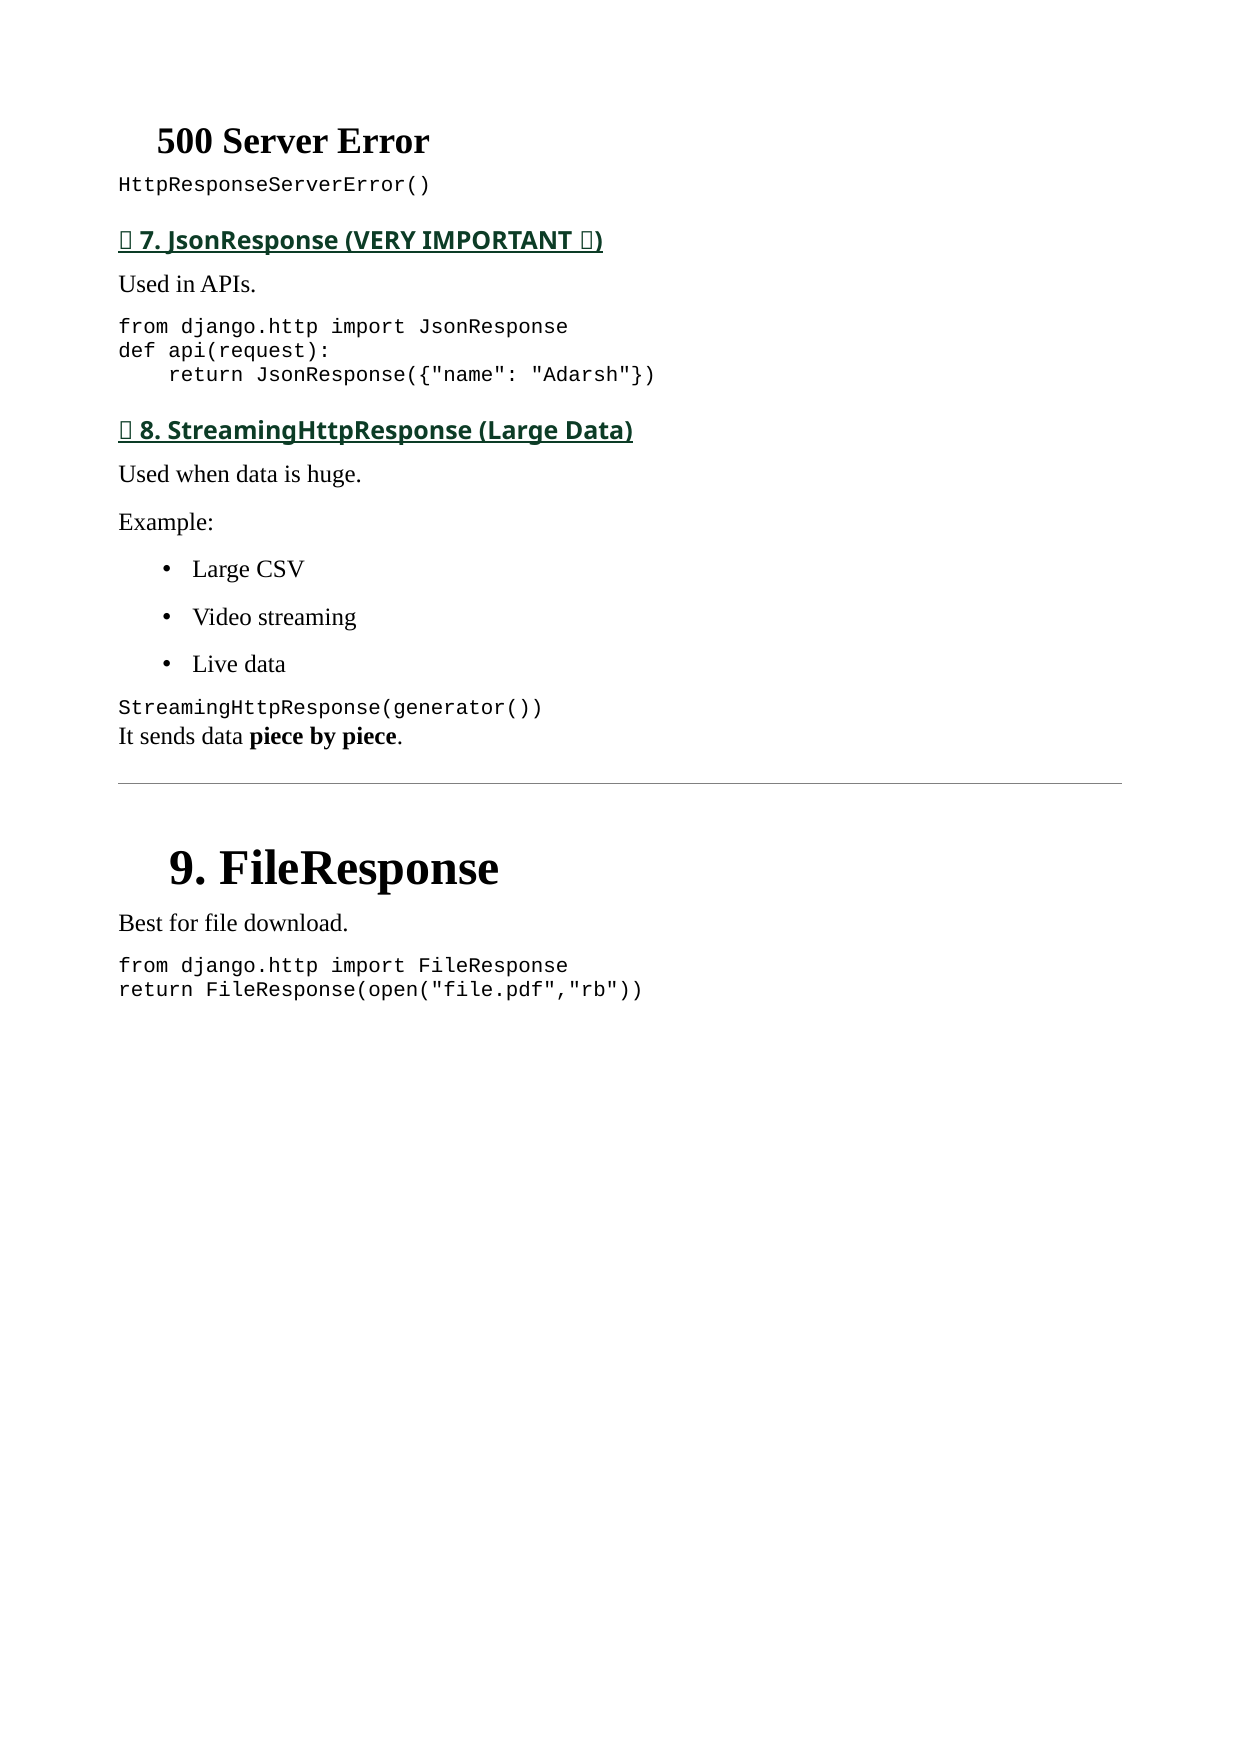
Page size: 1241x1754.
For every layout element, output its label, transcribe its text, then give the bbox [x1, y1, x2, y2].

subtitle ✅ 8. StreamingHttpResponse (Large Data) [118, 412, 1122, 447]
text Best for file download. [118, 908, 1122, 936]
text StreamingHttpResponse(generator()) [118, 697, 1122, 721]
text Used when data is huge. [118, 459, 1122, 488]
text It sends data piece by piece. [118, 721, 1122, 749]
subtitle ✅ 9. FileResponse [118, 838, 1122, 895]
subtitle ✅ 7. JsonResponse (VERY IMPORTANT 🚀) [118, 222, 1122, 256]
list Live data [162, 649, 1122, 678]
text def api(request): [118, 340, 1122, 364]
list Video streaming [162, 602, 1122, 631]
text from django.http import JsonResponse [118, 317, 1122, 340]
subtitle ✅ 500 Server Error [118, 118, 1122, 161]
text return FileResponse(open("file.pdf","rb")) [118, 979, 1122, 1002]
text HttpResponseServerError() [118, 174, 1122, 197]
text Example: [118, 507, 1122, 535]
text return JsonResponse({"name": "Adarsh"}) [118, 364, 1122, 387]
text Used in APIs. [118, 269, 1122, 298]
list Large CSV [162, 554, 1122, 583]
text from django.http import FileResponse [118, 955, 1122, 979]
